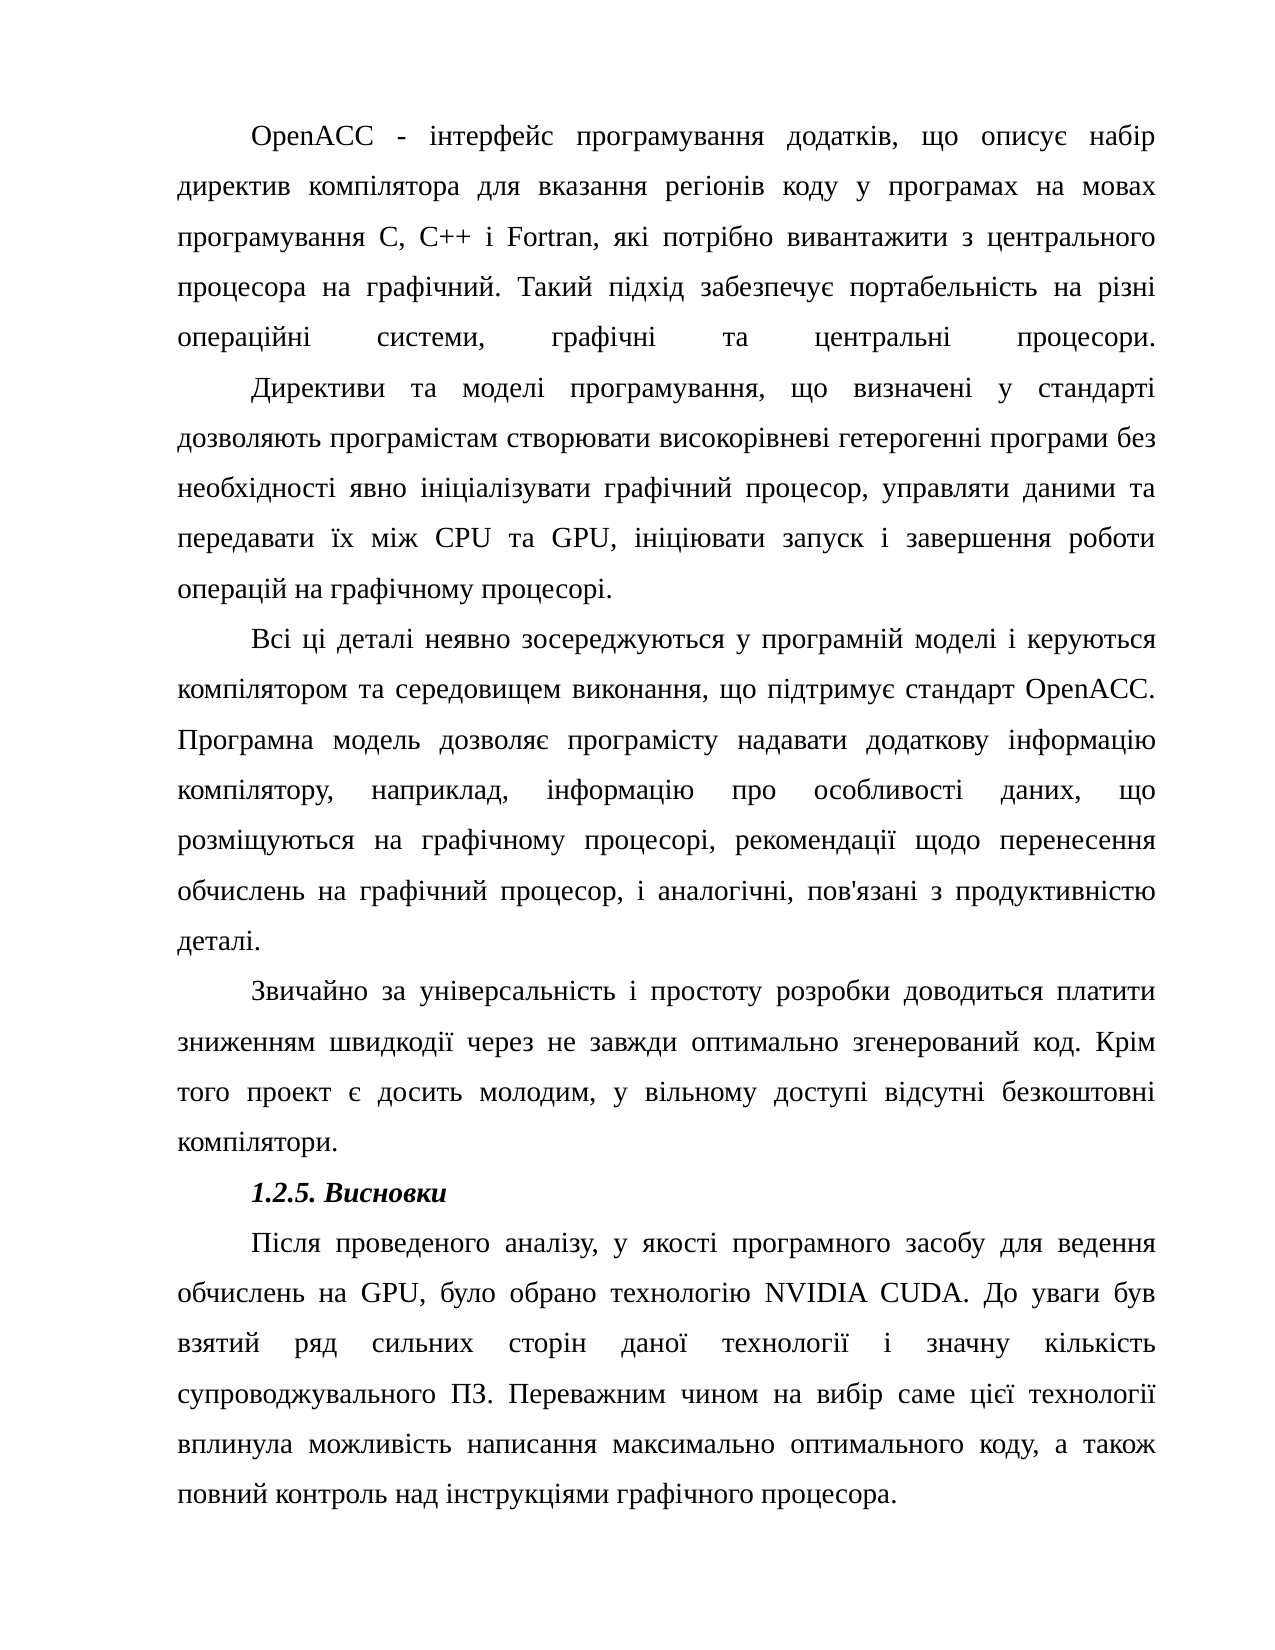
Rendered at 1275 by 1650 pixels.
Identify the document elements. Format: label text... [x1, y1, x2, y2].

text OpenACC - інтерфейс програмування додатків, що описує набір директив компілятора для вказання регіонів коду у програмах на мовах програмування C, C++ і Fortran, які потрібно вивантажити з центрального процесора на графічний. Такий підхід забезпечує портабельність на різні операційні системи, графічні та центральні процесори. Директиви та моделі програмування, що визначені у стандарті дозволяють програмістам створювати високорівневі гетерогенні програми без необхідності явно ініціалізувати графічний процесор, управляти даними та передавати їх між CPU та GPU, ініціювати запуск і завершення роботи операцій на графічному процесорі. [177, 118, 1157, 604]
text Після проведеного аналізу, у якості програмного засобу для ведення обчислень на GPU, було обрано технологію NVIDIA CUDA. До уваги був взятий ряд сильних сторін даної технології і значну кількість супроводжувального ПЗ. Переважним чином на вибір саме цієї технології вплинула можливість написання максимально оптимального коду, а також повний контроль над інструкціями графічного процесора. [177, 1225, 1157, 1510]
text Звичайно за універсальність і простоту розробки доводиться платити зниженням швидкодії через не завжди оптимально згенерований код. Крім того проект є досить молодим, у вільному доступі відсутні безкоштовні компілятори. [177, 973, 1157, 1158]
text 1.2.5. Висновки [177, 1175, 1157, 1208]
text Всі ці деталі неявно зосереджуються у програмній моделі і керуються компілятором та середовищем виконання, що підтримує стандарт OpenACC. Програмна модель дозволяє програмісту надавати додаткову інформацію компілятору, наприклад, інформацію про особливості даних, що розміщуються на графічному процесорі, рекомендації щодо перенесення обчислень на графічний процесор, і аналогічні, пов'язані з продуктивністю деталі. [177, 621, 1157, 957]
